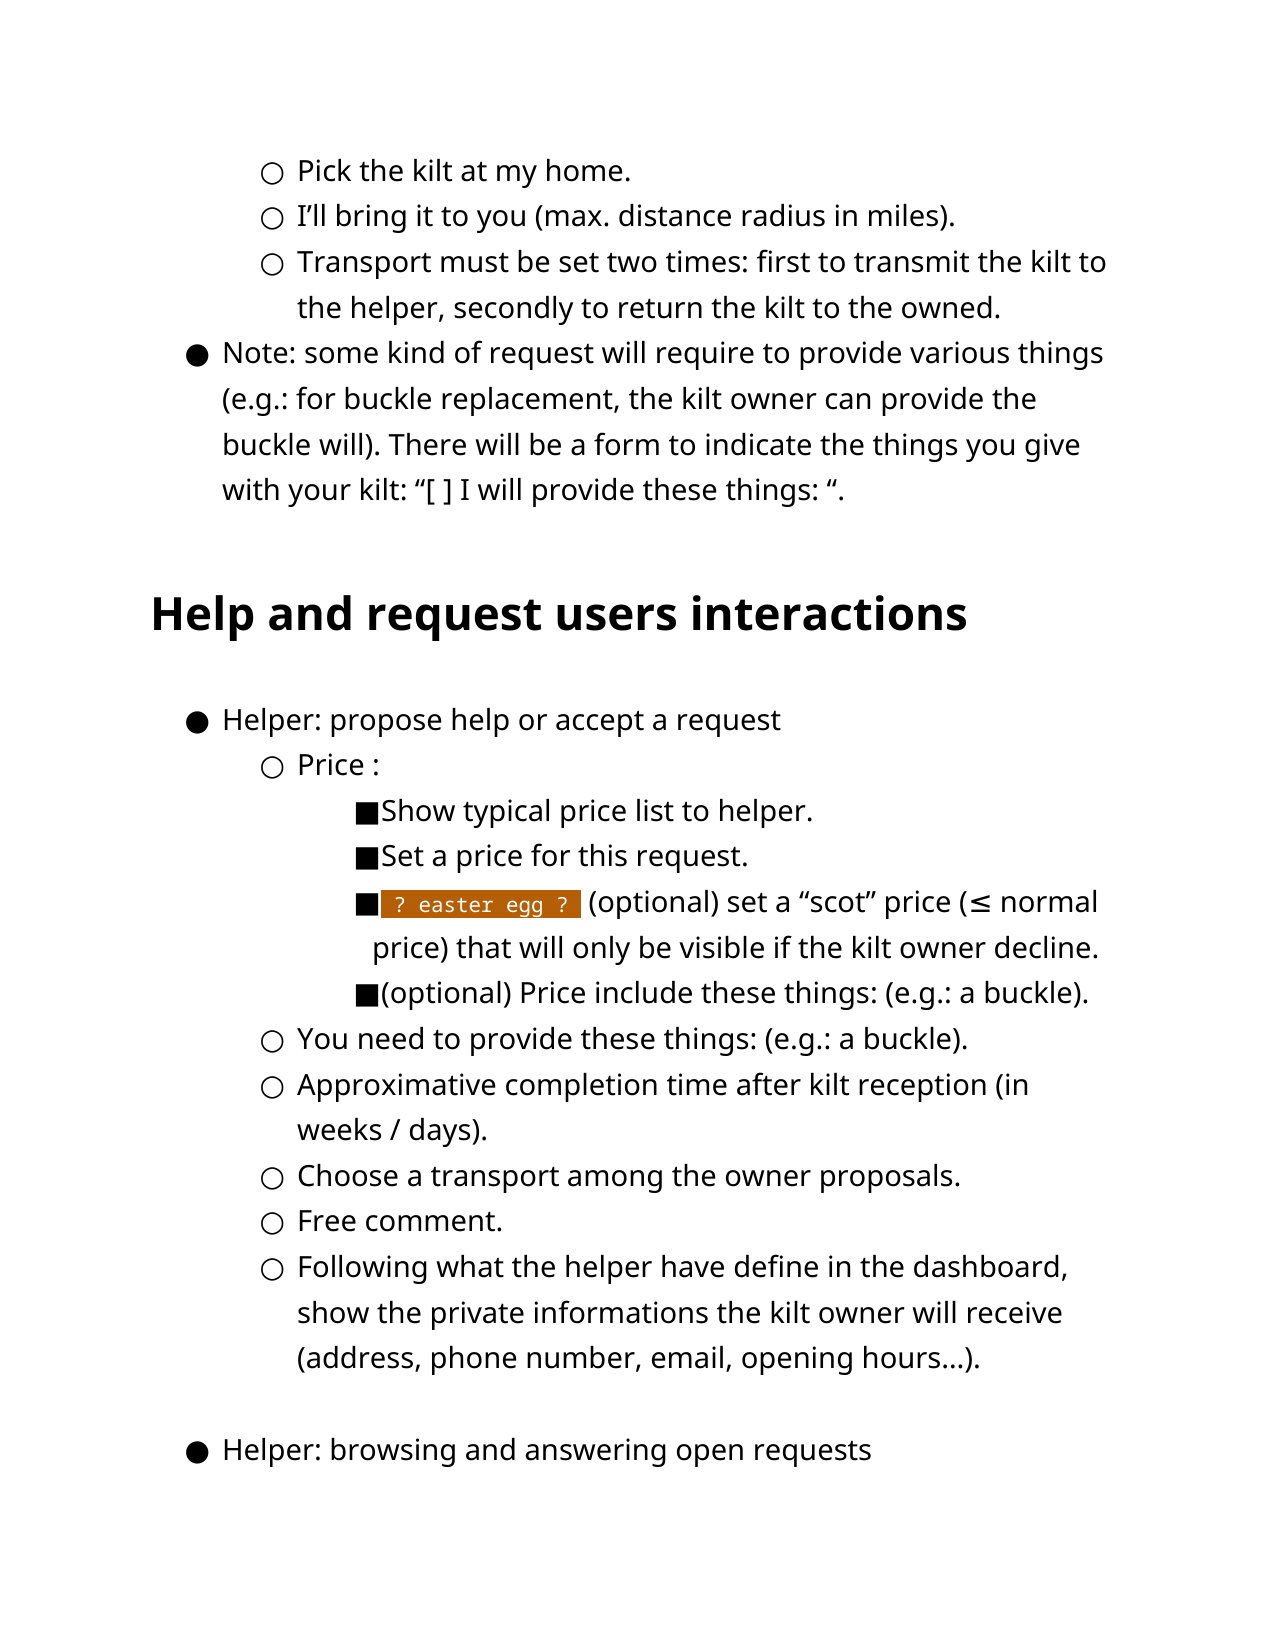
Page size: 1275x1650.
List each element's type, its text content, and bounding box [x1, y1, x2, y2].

list Choose a transport among the owner proposals. [259, 1155, 1122, 1195]
list Show typical price list to helper. [353, 790, 1122, 830]
list Price : [259, 744, 1122, 784]
list You need to provide these things: (e.g.: a buckle). [259, 1018, 1122, 1058]
list Helper: propose help or accept a request [184, 699, 1122, 738]
list Helper: browsing and answering open requests [184, 1429, 1122, 1468]
list Following what the helper have define in the dashboard, show the private informations the kilt owner will receive (address, phone number, email, opening hours…). [259, 1246, 1122, 1377]
list Approximative completion time after kilt reception (in weeks / days). [259, 1064, 1122, 1149]
list Note: some kind of request will require to provide various things (e.g.: for buckle replacement, the kilt owner can provide the buckle will). There will be a form to indicate the things you give with your kilt: “[ ] I will provide these things: “. [184, 332, 1122, 509]
list Free comment. [259, 1201, 1122, 1240]
list I’ll bring it to you (max. distance radius in miles). [259, 196, 1122, 235]
list (optional) Price include these things: (e.g.: a buckle). [353, 972, 1122, 1012]
list ? easter egg ? (optional) set a “scot” price (≤ normal price) that will only be visible if the kilt owner decline. [353, 881, 1122, 967]
list Pick the kilt at my home. [259, 150, 1122, 190]
list Set a price for this request. [353, 836, 1122, 875]
subtitle Help and request users interactions [150, 581, 1125, 644]
list Transport must be set two times: first to transmit the kilt to the helper, secondly to return the kilt to the owned. [259, 241, 1122, 327]
